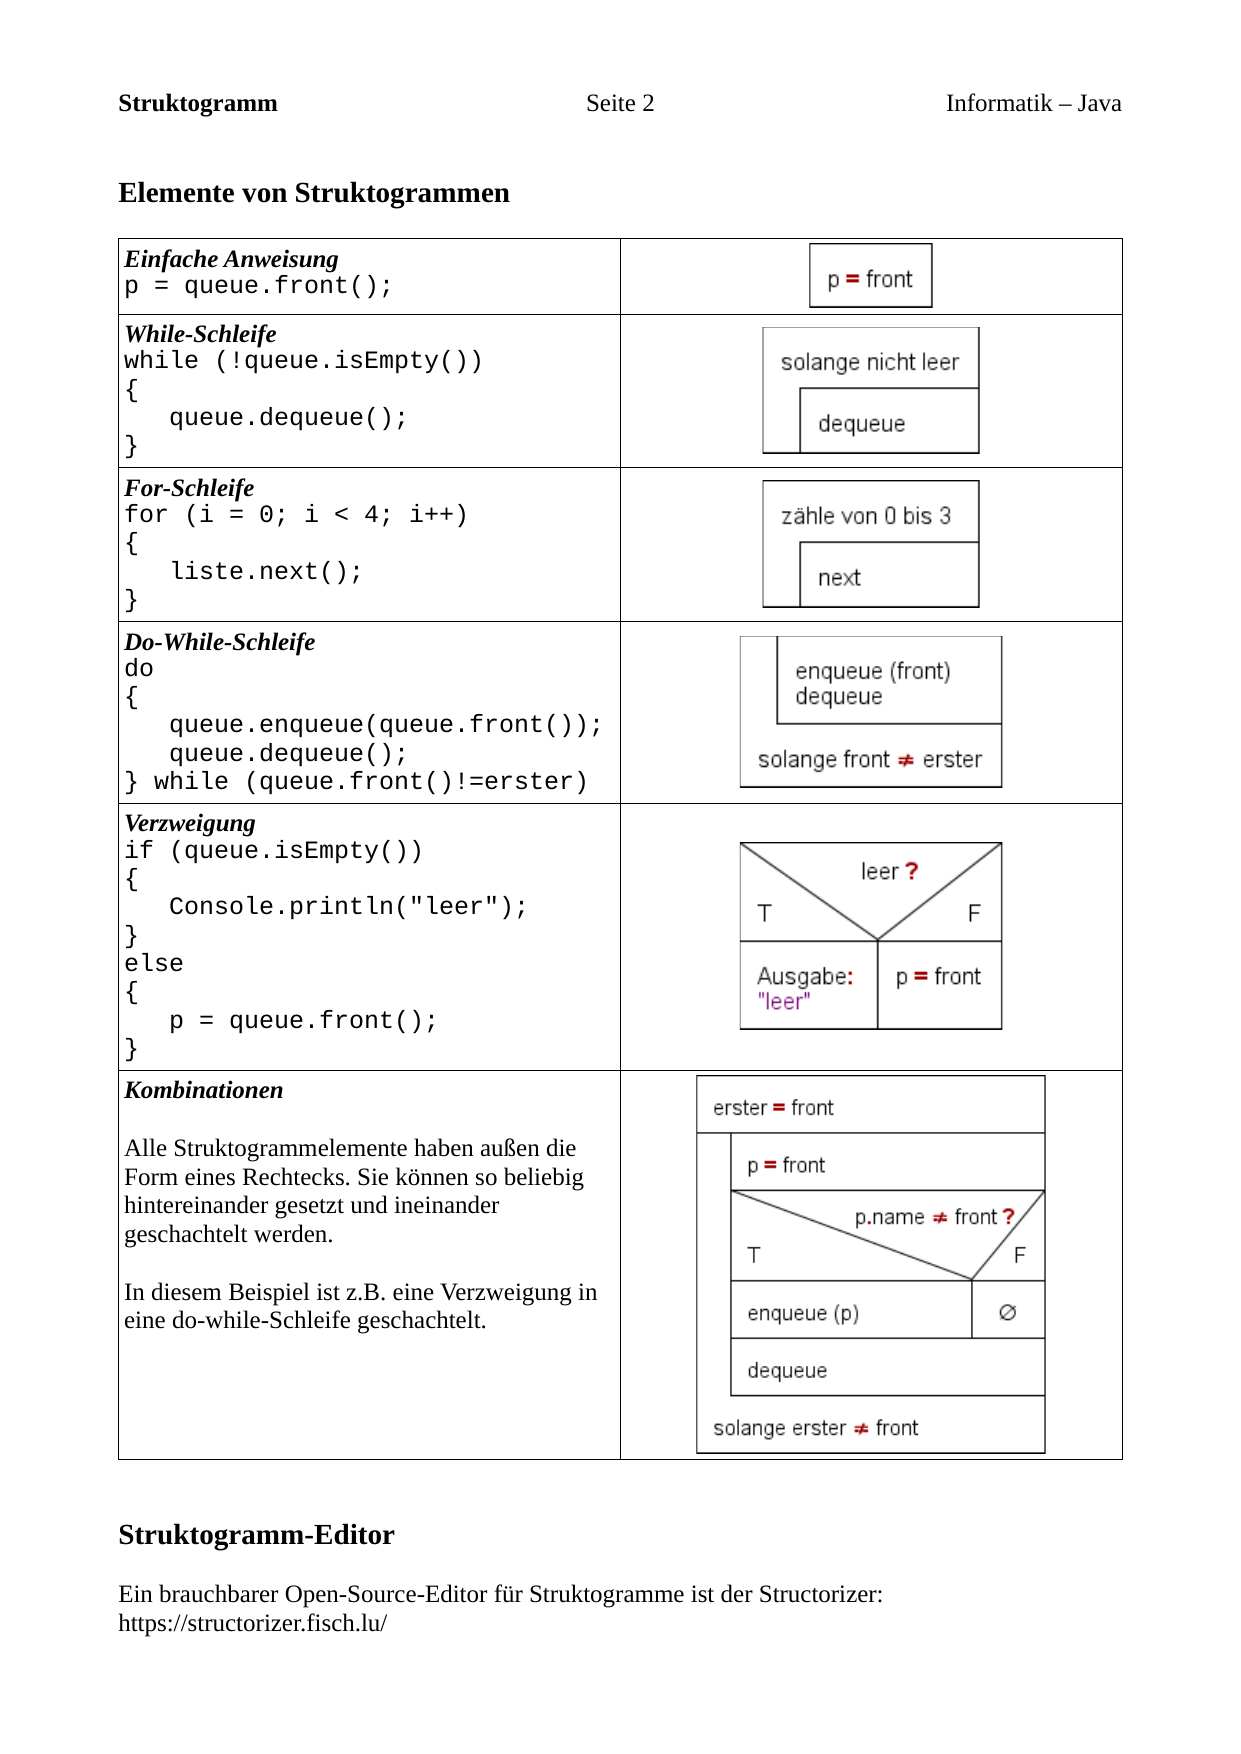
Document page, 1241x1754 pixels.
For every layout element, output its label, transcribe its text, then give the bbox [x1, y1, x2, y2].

table_cell [621, 622, 1122, 803]
picture [696, 1075, 1046, 1454]
picture [809, 243, 933, 308]
picture [739, 636, 1003, 788]
table_cell Verzweigung if (queue.isEmpty()) { Console.println("leer"); } else { p = queue.front(); } [119, 804, 620, 1070]
picture [762, 327, 980, 454]
table_cell Do-While-Schleife do { queue.enqueue(queue.front()); queue.dequeue(); } while (queue.front()!=erster) [119, 622, 620, 803]
text Elemente von Struktogrammen [118, 176, 1122, 209]
table_cell While-Schleife while (!queue.isEmpty()) { queue.dequeue(); } [119, 315, 620, 467]
table_cell [621, 1071, 1122, 1459]
text Ein brauchbarer Open-Source-Editor für Struktogramme ist der Structorizer: [118, 1579, 1122, 1608]
table_cell Kombinationen Alle Struktogrammelemente haben außen die Form eines Rechtecks. Sie können so beliebig hintereinander gesetzt und ineinander geschachtelt werden. In diesem Beispiel ist z.B. eine Verzweigung in eine do-while-Schleife geschachtelt. [119, 1071, 620, 1459]
text https://structorizer.fisch.lu/ [118, 1608, 1122, 1637]
table_cell [621, 804, 1122, 1070]
table_header [621, 239, 1122, 313]
text Struktogramm-Editor [118, 1517, 1122, 1550]
picture [739, 842, 1003, 1030]
table_header Einfache Anweisung p = queue.front(); [119, 239, 620, 313]
table_cell For-Schleife for (i = 0; i < 4; i++) { liste.next(); } [119, 468, 620, 621]
picture [762, 480, 980, 608]
table_cell [621, 315, 1122, 467]
table_cell [621, 468, 1122, 621]
